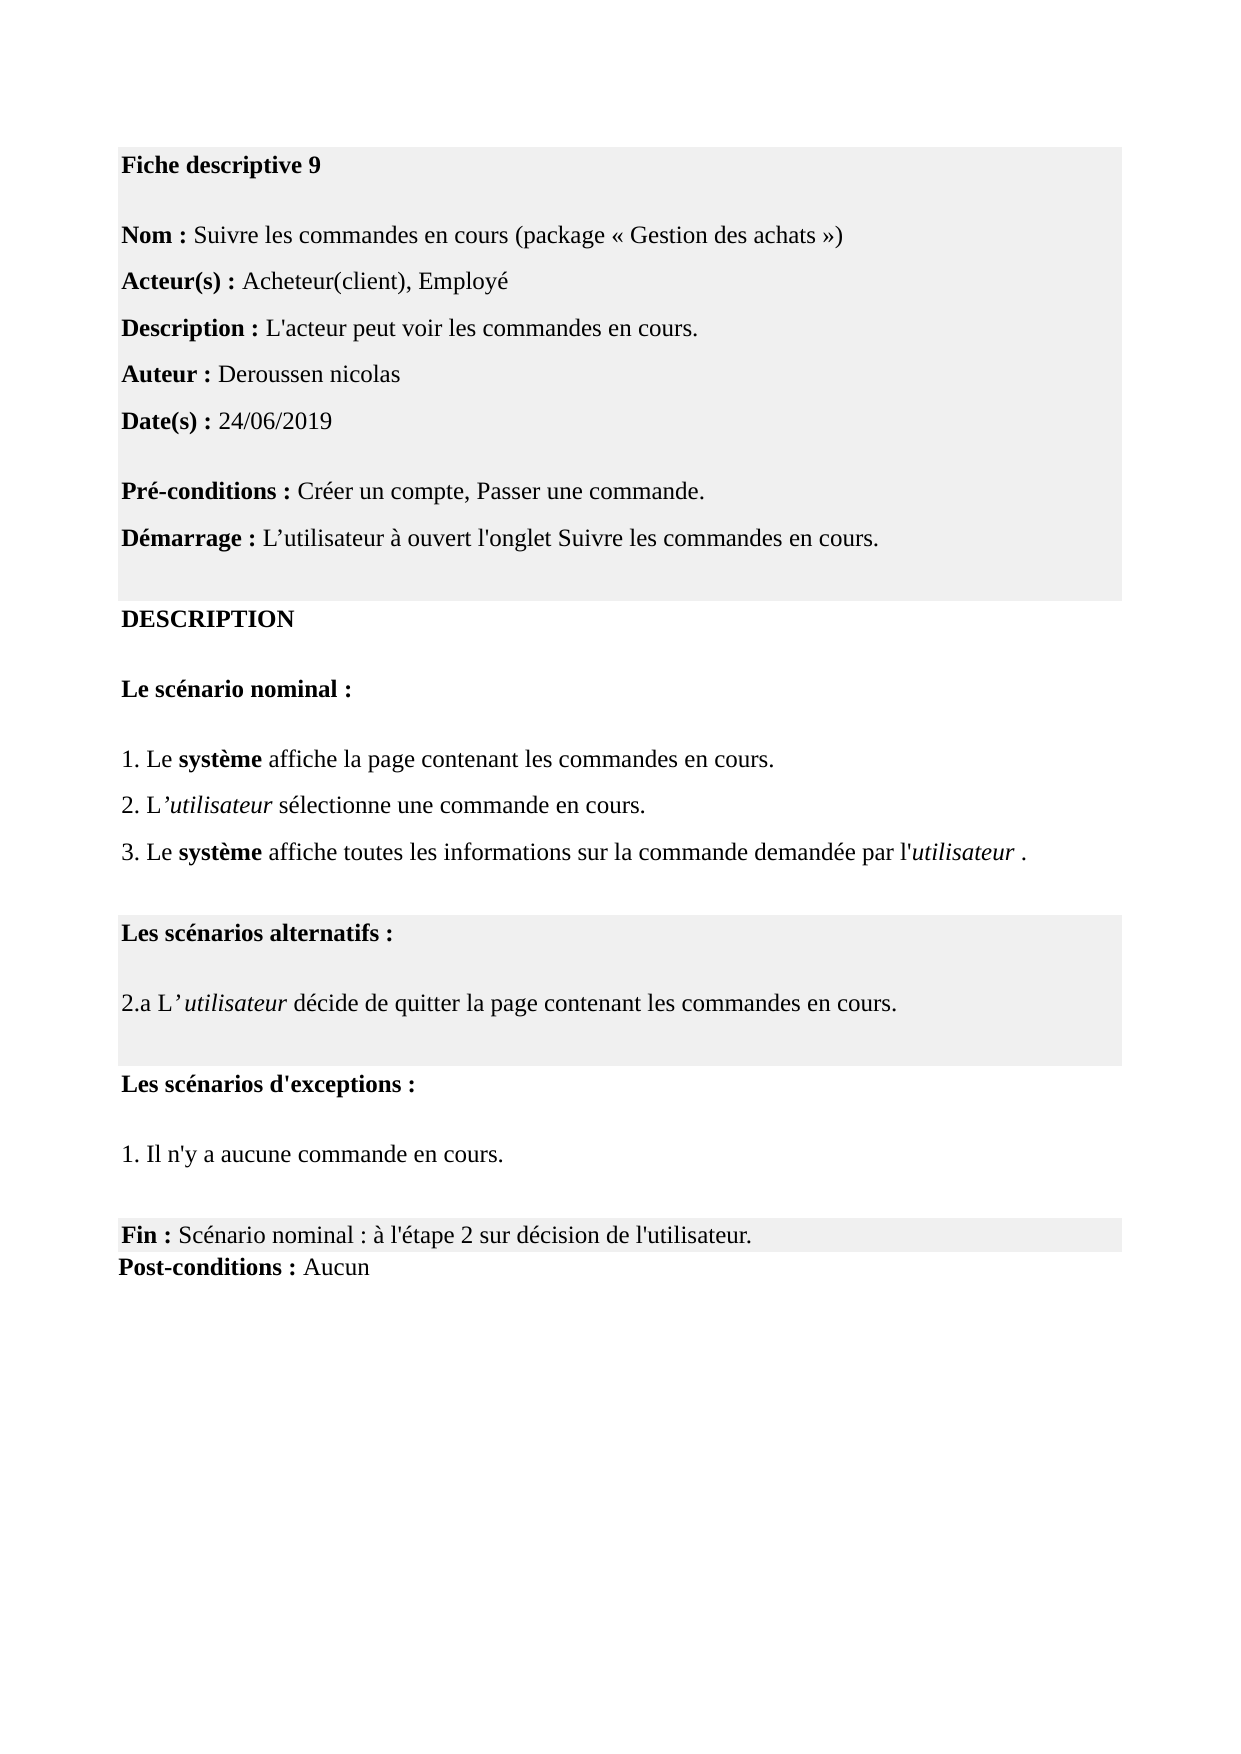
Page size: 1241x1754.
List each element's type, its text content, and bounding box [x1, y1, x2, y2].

table_cell Les scénarios alternatifs : 2.a L’ utilisateur décide de quitter la page contenant les commandes en cours. [118, 915, 1122, 1066]
table_header Fiche descriptive 9 Nom : Suivre les commandes en cours (package « Gestion des achats ») Acteur(s) : Acheteur(client), Employé Description : L'acteur peut voir les commandes en cours. Auteur : Deroussen nicolas Date(s) : 24/06/2019 Pré-conditions : Créer un compte, Passer une commande. Démarrage : L’utilisateur à ouvert l'onglet Suivre les commandes en cours. [118, 147, 1122, 601]
text Post-conditions : Aucun [118, 1252, 1122, 1281]
table_cell Les scénarios d'exceptions : 1. Il n'y a aucune commande en cours. [118, 1066, 1122, 1217]
table_cell Fin : Scénario nominal : à l'étape 2 sur décision de l'utilisateur. [118, 1218, 1122, 1252]
table_cell DESCRIPTION Le scénario nominal : 1. Le système affiche la page contenant les commandes en cours. 2. L’utilisateur sélectionne une commande en cours. 3. Le système affiche toutes les informations sur la commande demandée par l'utilisateur . [118, 601, 1122, 915]
